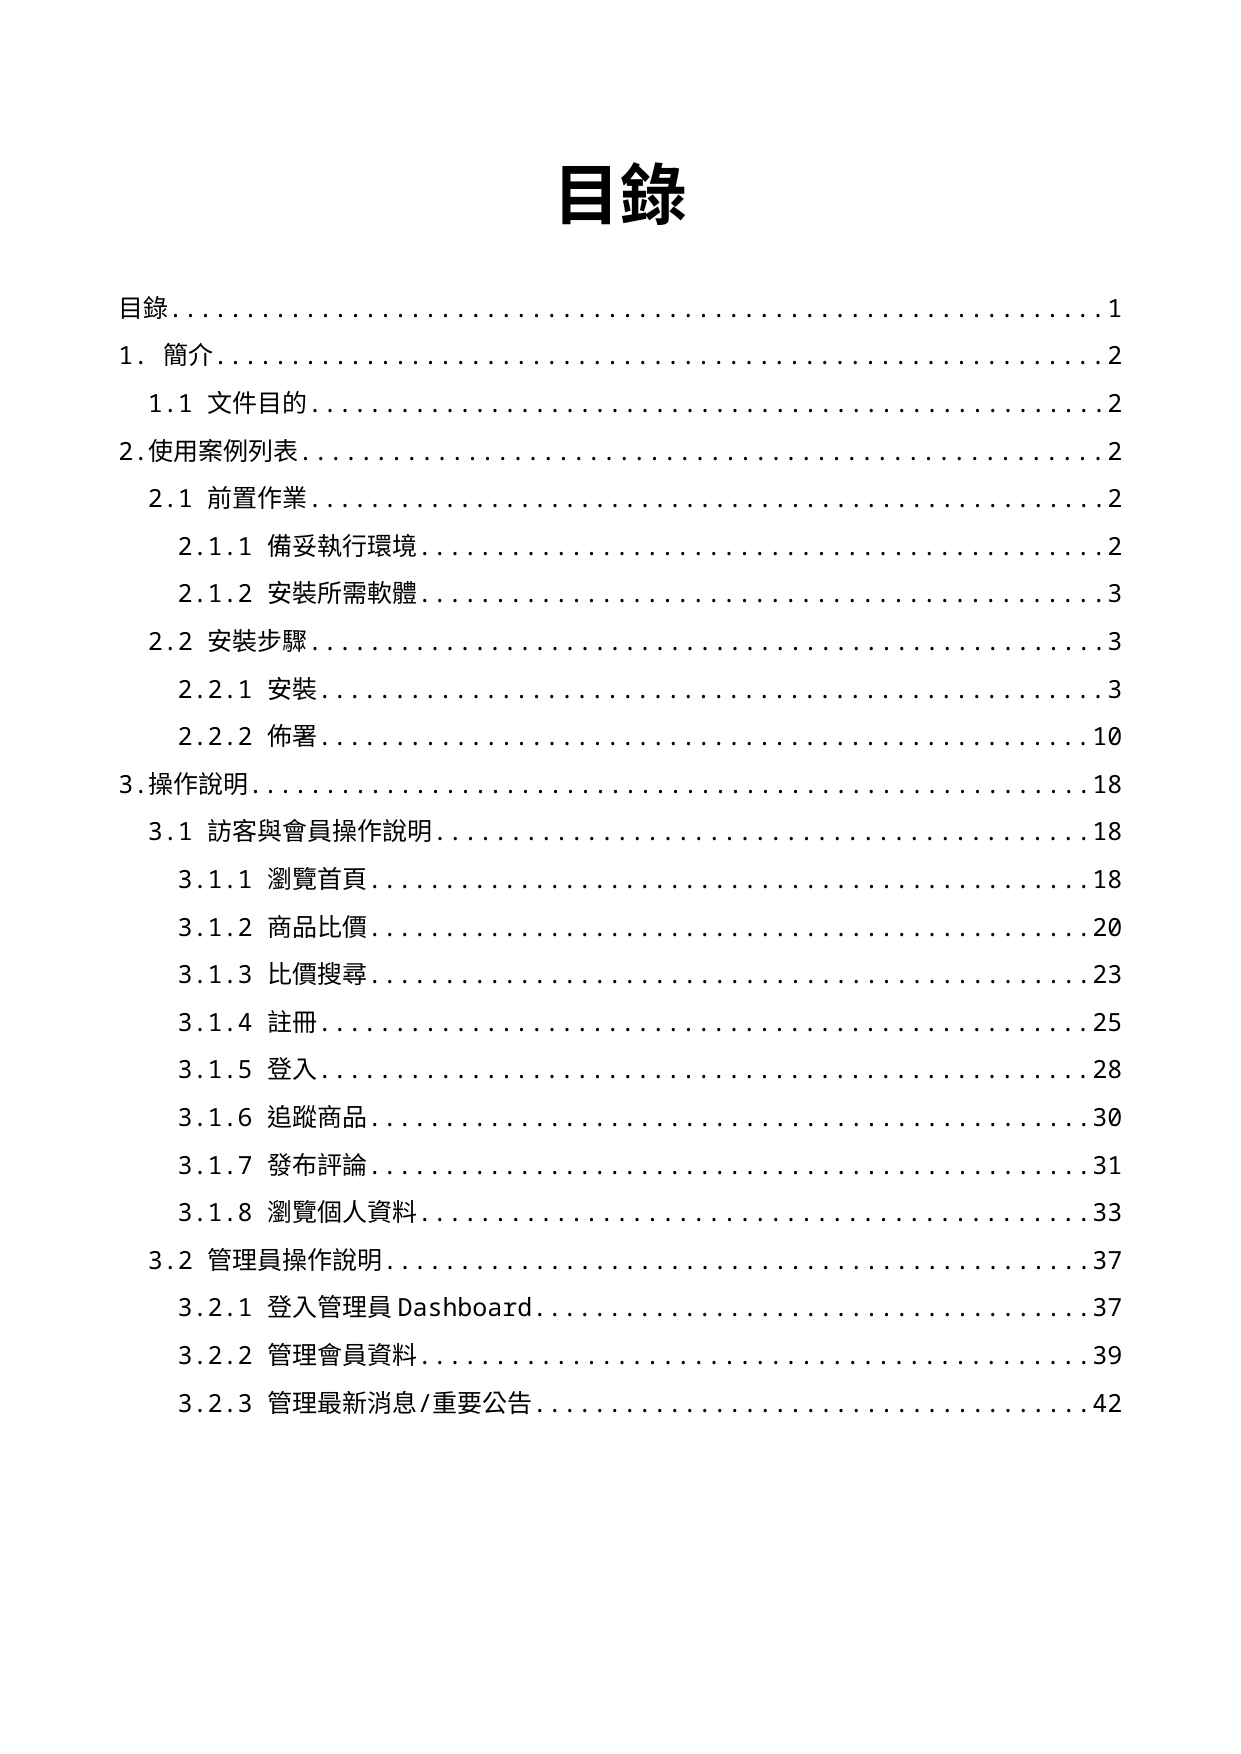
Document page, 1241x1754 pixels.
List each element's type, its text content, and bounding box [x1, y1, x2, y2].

text 2.1.1 備妥執行環境 2 [177, 526, 1122, 562]
text 目錄 1 [118, 288, 1122, 324]
text 3.1.8 瀏覽個人資料 33 [177, 1193, 1122, 1229]
text 2.1 前置作業 2 [148, 479, 1122, 515]
text 3.操作說明 18 [118, 764, 1122, 801]
text 3.2.3 管理最新消息/重要公告 42 [177, 1383, 1122, 1419]
text 1.1 文件目的 2 [148, 383, 1122, 420]
text 3.1.2 商品比價 20 [177, 907, 1122, 943]
text 2.使用案例列表 2 [118, 431, 1122, 467]
text 3.1.7 發布評論 31 [177, 1145, 1122, 1181]
text 3.1 訪客與會員操作說明 18 [148, 812, 1122, 848]
text 3.1.6 追蹤商品 30 [177, 1097, 1122, 1134]
text 2.2.2 佈署 10 [177, 717, 1122, 753]
text 3.1.3 比價搜尋 23 [177, 955, 1122, 991]
text 3.1.5 登入 28 [177, 1050, 1122, 1086]
text 3.2 管理員操作說明 37 [148, 1240, 1122, 1277]
text 3.1.4 註冊 25 [177, 1002, 1122, 1038]
text 1. 簡介 2 [118, 336, 1122, 372]
text 2.2 安裝步驟 3 [148, 621, 1122, 658]
text 2.2.1 安裝 3 [177, 669, 1122, 705]
text 3.2.2 管理會員資料 39 [177, 1336, 1122, 1372]
text 3.2.1 登入管理員Dashboard 37 [177, 1288, 1122, 1324]
subtitle 目錄 [118, 142, 1122, 238]
text 2.1.2 安裝所需軟體 3 [177, 574, 1122, 610]
text 3.1.1 瀏覽首頁 18 [177, 859, 1122, 896]
